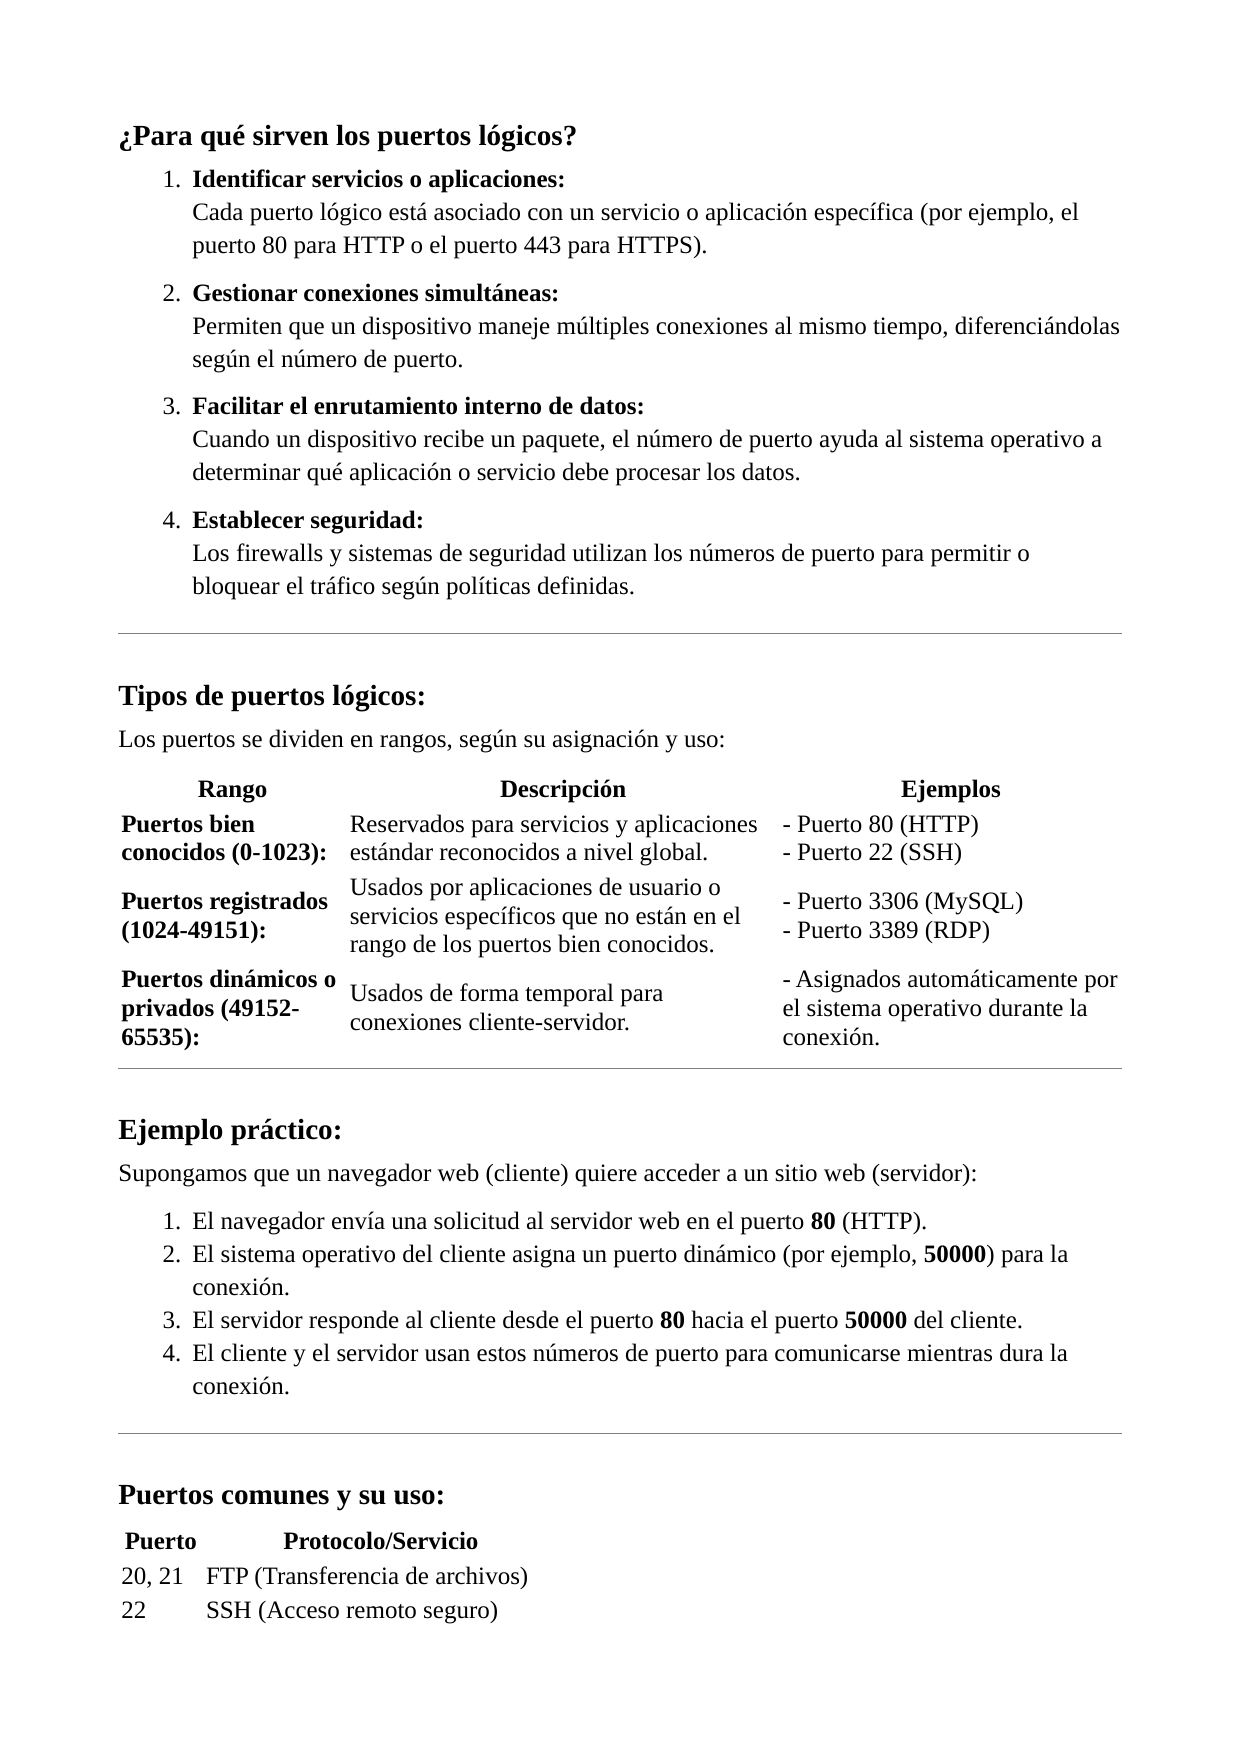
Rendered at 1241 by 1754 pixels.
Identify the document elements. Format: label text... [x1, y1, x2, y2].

subtitle Puertos comunes y su uso: [118, 1477, 1122, 1511]
list Facilitar el enrutamiento interno de datos: Cuando un dispositivo recibe un paquete, el número de puerto ayuda al sistema operativo a determinar qué aplicación o servicio debe procesar los datos. [162, 391, 1122, 486]
table_cell 22 [118, 1593, 203, 1627]
table_cell - Puerto 80 (HTTP) - Puerto 22 (SSH) [779, 806, 1122, 869]
table_cell Puertos bien conocidos (0-1023): [118, 806, 347, 869]
table_cell SSH (Acceso remoto seguro) [203, 1593, 558, 1627]
list Gestionar conexiones simultáneas: Permiten que un dispositivo maneje múltiples conexiones al mismo tiempo, diferenciándolas según el número de puerto. [162, 278, 1122, 373]
subtitle Tipos de puertos lógicos: [118, 678, 1122, 711]
table_cell - Asignados automáticamente por el sistema operativo durante la conexión. [779, 961, 1122, 1053]
table_cell - Puerto 3306 (MySQL) - Puerto 3389 (RDP) [779, 869, 1122, 961]
table_cell Usados por aplicaciones de usuario o servicios específicos que no están en el rango de los puertos bien conocidos. [347, 869, 779, 961]
subtitle ¿Para qué sirven los puertos lógicos? [118, 118, 1122, 152]
text Los puertos se dividen en rangos, según su asignación y uso: [118, 724, 1122, 752]
table_cell Puertos registrados (1024-49151): [118, 869, 347, 961]
list El navegador envía una solicitud al servidor web en el puerto 80 (HTTP). [162, 1206, 1122, 1234]
table_cell FTP (Transferencia de archivos) [203, 1558, 558, 1593]
list Identificar servicios o aplicaciones: Cada puerto lógico está asociado con un servicio o aplicación específica (por ejemplo, el puerto 80 para HTTP o el puerto 443 para HTTPS). [162, 164, 1122, 259]
table_cell 20, 21 [118, 1558, 203, 1593]
list Establecer seguridad: Los firewalls y sistemas de seguridad utilizan los números de puerto para permitir o bloquear el tráfico según políticas definidas. [162, 505, 1122, 600]
table_header Descripción [347, 771, 779, 806]
list El servidor responde al cliente desde el puerto 80 hacia el puerto 50000 del cliente. [162, 1305, 1122, 1334]
subtitle Ejemplo práctico: [118, 1112, 1122, 1146]
list El cliente y el servidor usan estos números de puerto para comunicarse mientras dura la conexión. [162, 1338, 1122, 1400]
table_header Puerto [118, 1524, 203, 1558]
table_header Rango [118, 771, 347, 806]
table_cell Usados de forma temporal para conexiones cliente-servidor. [347, 961, 779, 1053]
list El sistema operativo del cliente asigna un puerto dinámico (por ejemplo, 50000) para la conexión. [162, 1239, 1122, 1301]
table_header Ejemplos [779, 771, 1122, 806]
table_header Protocolo/Servicio [203, 1524, 558, 1558]
table_cell Reservados para servicios y aplicaciones estándar reconocidos a nivel global. [347, 806, 779, 869]
text Supongamos que un navegador web (cliente) quiere acceder a un sitio web (servidor): [118, 1158, 1122, 1187]
table_cell Puertos dinámicos o privados (49152-65535): [118, 961, 347, 1053]
